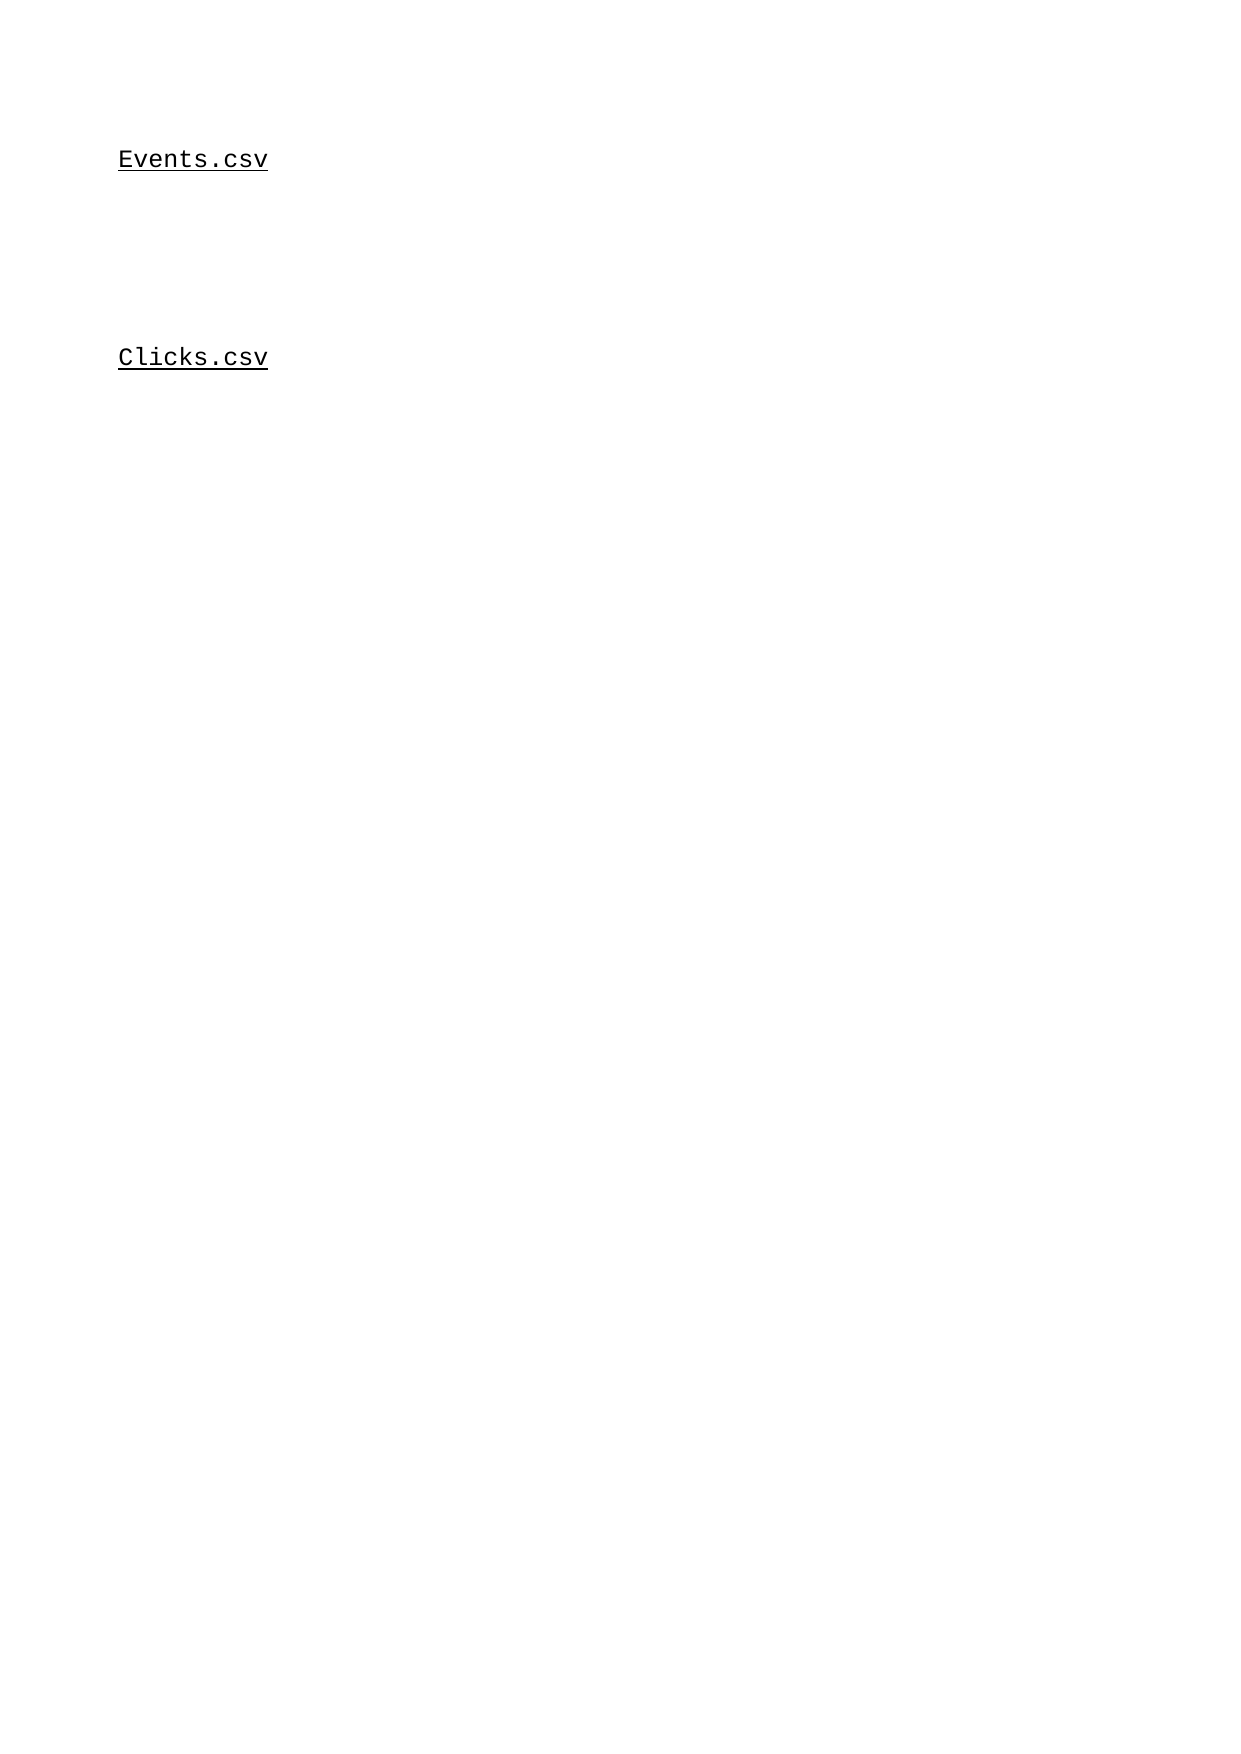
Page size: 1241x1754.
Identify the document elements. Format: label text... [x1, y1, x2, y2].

text Events.csv [118, 146, 1122, 175]
text Clicks.csv [118, 345, 1122, 373]
